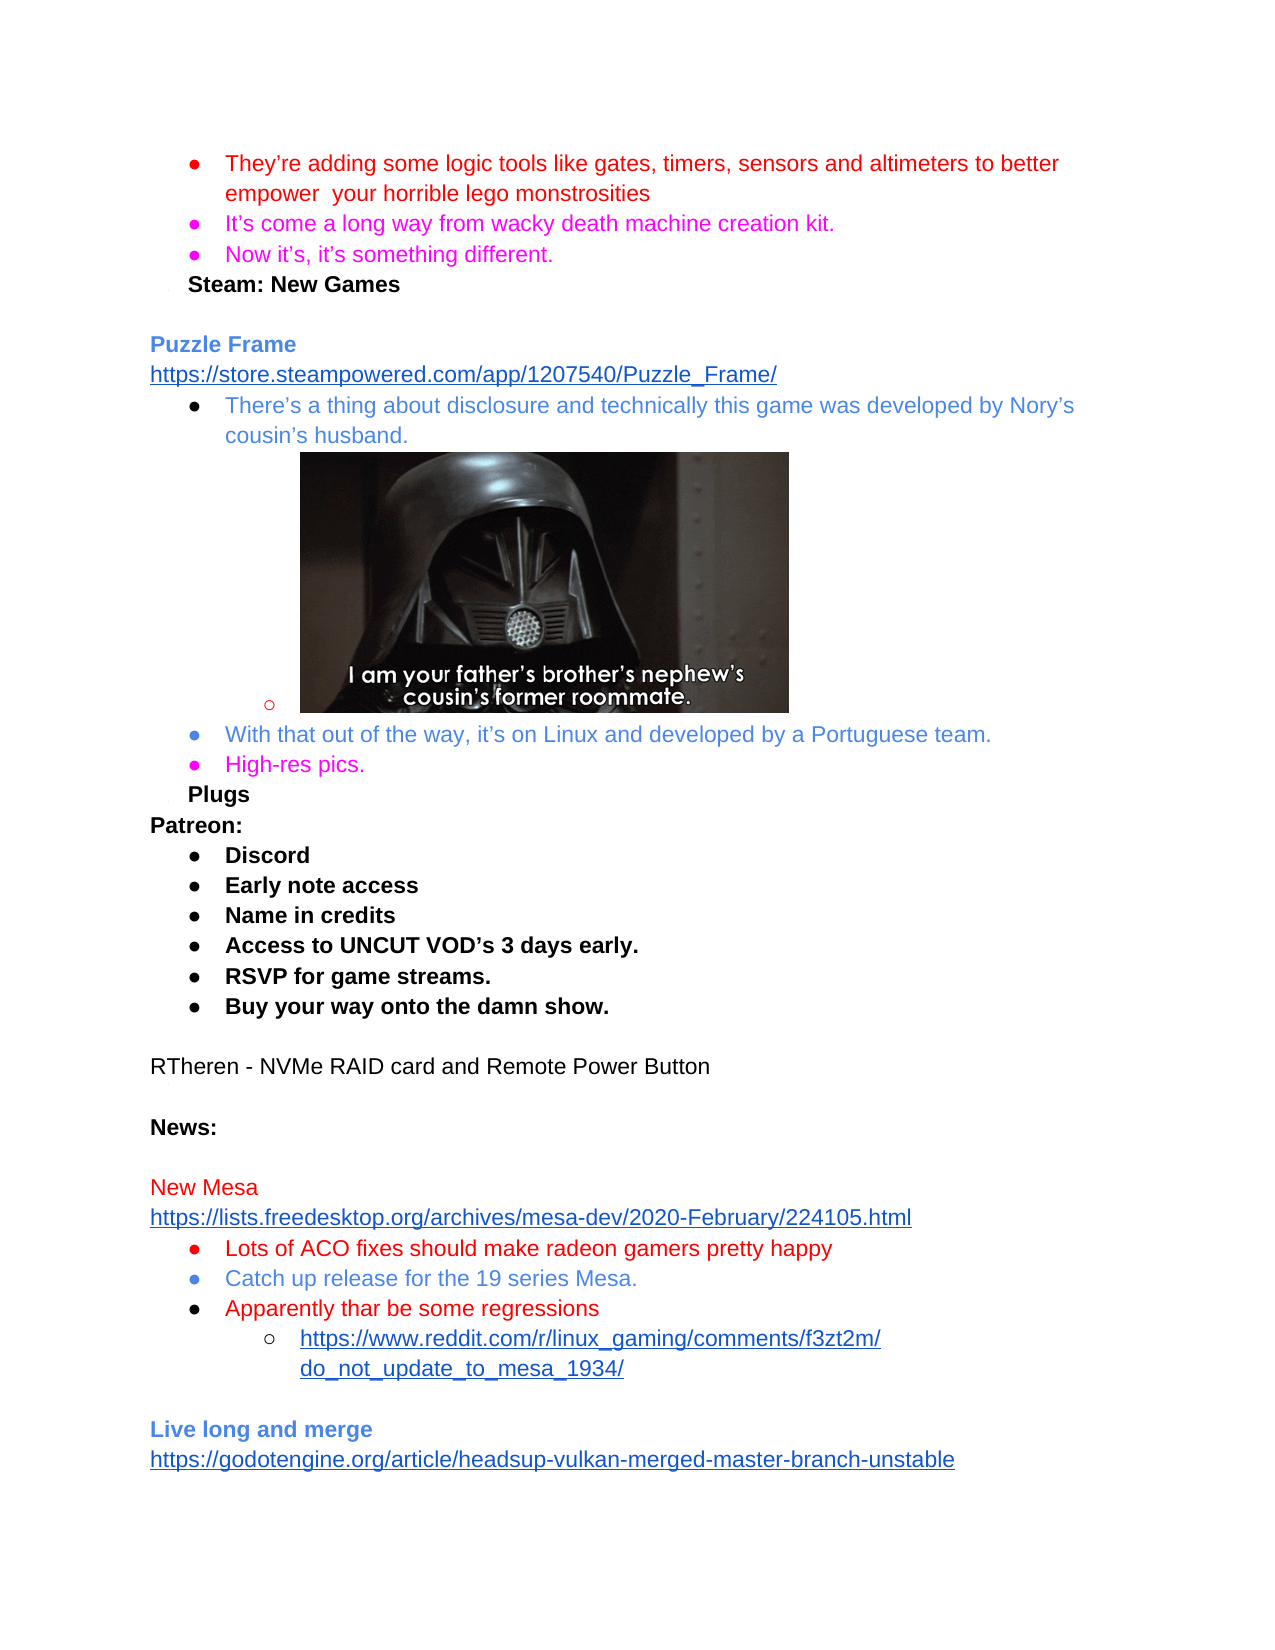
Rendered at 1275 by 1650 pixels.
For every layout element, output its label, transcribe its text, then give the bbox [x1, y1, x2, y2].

text https://store.steampowered.com/app/1207540/Puzzle_Frame/ [150, 361, 1125, 388]
text Live long and merge [150, 1416, 1125, 1442]
text RTheren - NVMe RAID card and Remote Power Button [150, 1053, 1125, 1079]
text https://godotengine.org/article/headsup-vulkan-merged-master-branch-unstable [150, 1446, 1125, 1472]
list With that out of the way, it’s on Linux and developed by a Portuguese team. [187, 721, 1125, 747]
list Early note access [187, 872, 1125, 898]
picture [300, 452, 789, 713]
text New Mesa [150, 1174, 1125, 1200]
text Puzzle Frame [150, 331, 1125, 358]
list They’re adding some logic tools like gates, timers, sensors and altimeters to better empower your horrible lego monstrosities [187, 150, 1125, 207]
list Name in credits [187, 902, 1125, 928]
list Buy your way onto the damn show. [187, 993, 1125, 1019]
list Discord [187, 842, 1125, 868]
list It’s come a long way from wacky death machine creation kit. [187, 210, 1125, 237]
text Patreon: [150, 812, 1125, 838]
text News: [150, 1114, 1125, 1140]
list RSVP for game streams. [187, 963, 1125, 989]
text Plugs [150, 781, 1125, 808]
list https://www.reddit.com/r/linux_gaming/comments/f3zt2m/do_not_update_to_mesa_1934/ [262, 1325, 1125, 1382]
list Apparently thar be some regressions [187, 1295, 1125, 1321]
list Access to UNCUT VOD’s 3 days early. [187, 932, 1125, 959]
text https://lists.freedesktop.org/archives/mesa-dev/2020-February/224105.html [150, 1204, 1125, 1231]
list Lots of ACO fixes should make radeon gamers pretty happy [187, 1234, 1125, 1261]
list Now it’s, it’s something different. [187, 241, 1125, 267]
text Steam: New Games [150, 271, 1125, 297]
list High-res pics. [187, 751, 1125, 777]
list There’s a thing about disclosure and technically this game was developed by Nory’s cousin’s husband. [187, 392, 1125, 448]
list Catch up release for the 19 series Mesa. [187, 1265, 1125, 1291]
